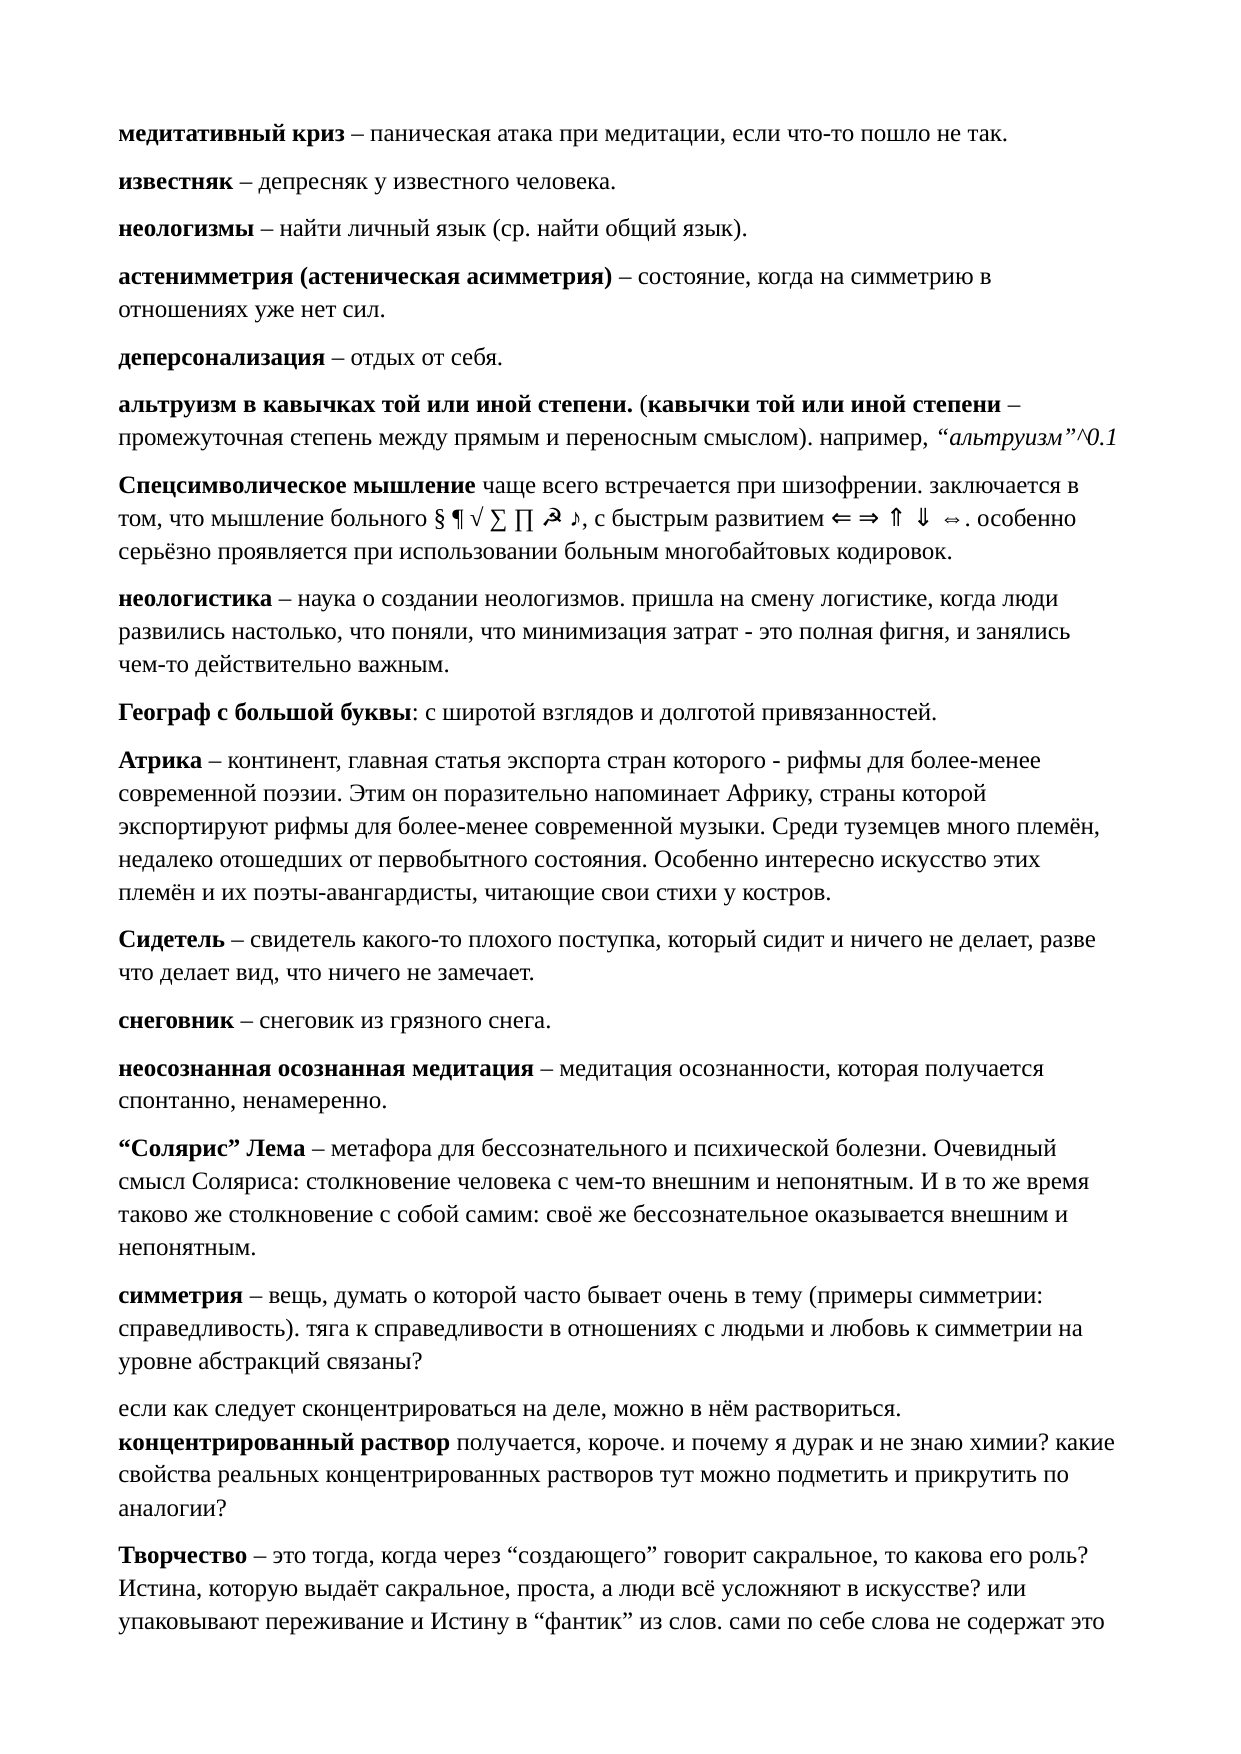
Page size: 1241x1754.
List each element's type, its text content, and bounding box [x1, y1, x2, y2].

text Спецсимволическое мышление чаще всего встречается при шизофрении. заключается в том, что мышление больного § ¶ √ ∑ ∏ ☭ ♪, с быстрым развитием ⇐ ⇒ ⇑ ⇓ ⇔. особенно серьёзно проявляется при использовании больным многобайтовых кодировок. [118, 470, 1122, 564]
text Творчество – это тогда, когда через “создающего” говорит сакральное, то какова его роль? Истина, которую выдаёт сакральное, проста, а люди всё усложняют в искусстве? или упаковывают переживание и Истину в “фантик” из слов. сами по себе слова не содержат это [118, 1540, 1122, 1635]
text альтруизм в кавычках той или иной степени. (кавычки той или иной степени – промежуточная степень между прямым и переносным смыслом). например, “альтруизм”^0.1 [118, 389, 1122, 451]
text неологистика – наука о создании неологизмов. пришла на смену логистике, когда люди развились настолько, что поняли, что минимизация затрат - это полная фигня, и занялись чем-то действительно важным. [118, 583, 1122, 678]
text Сидетель – свидетель какого-то плохого поступка, который сидит и ничего не делает, разве что делает вид, что ничего не замечает. [118, 924, 1122, 986]
text снеговник – снеговик из грязного снега. [118, 1005, 1122, 1034]
text деперсонализация – отдых от себя. [118, 342, 1122, 370]
text астенимметрия (астеническая асимметрия) – состояние, когда на симметрию в отношениях уже нет сил. [118, 261, 1122, 323]
text “Солярис” Лема – метафора для бессознательного и психической болезни. Очевидный смысл Соляриса: столкновение человека с чем-то внешним и непонятным. И в то же время таково же столкновение с собой самим: своё же бессознательное оказывается внешним и непонятным. [118, 1133, 1122, 1261]
text известняк – депресняк у известного человека. [118, 166, 1122, 194]
text неосознанная осознанная медитация – медитация осознанности, которая получается спонтанно, ненамеренно. [118, 1053, 1122, 1114]
text если как следует сконцентрироваться на деле, можно в нём раствориться. концентрированный раствор получается, короче. и почему я дурак и не знаю химии? какие свойства реальных концентрированных растворов тут можно подметить и прикрутить по аналогии? [118, 1393, 1122, 1521]
text Географ с большой буквы: с широтой взглядов и долготой привязанностей. [118, 697, 1122, 726]
text симметрия – вещь, думать о которой часто бывает очень в тему (примеры симметрии: справедливость). тяга к справедливости в отношениях с людьми и любовь к симметрии на уровне абстракций связаны? [118, 1280, 1122, 1375]
text Атрика – континент, главная статья экспорта стран которого - рифмы для более-менее современной поэзии. Этим он поразительно напоминает Африку, страны которой экспортируют рифмы для более-менее современной музыки. Среди туземцев много племён, недалеко отошедших от первобытного состояния. Особенно интересно искусство этих племён и их поэты-авангардисты, читающие свои стихи у костров. [118, 745, 1122, 906]
text неологизмы – найти личный язык (ср. найти общий язык). [118, 213, 1122, 242]
text медитативный криз – паническая атака при медитации, если что-то пошло не так. [118, 118, 1122, 147]
